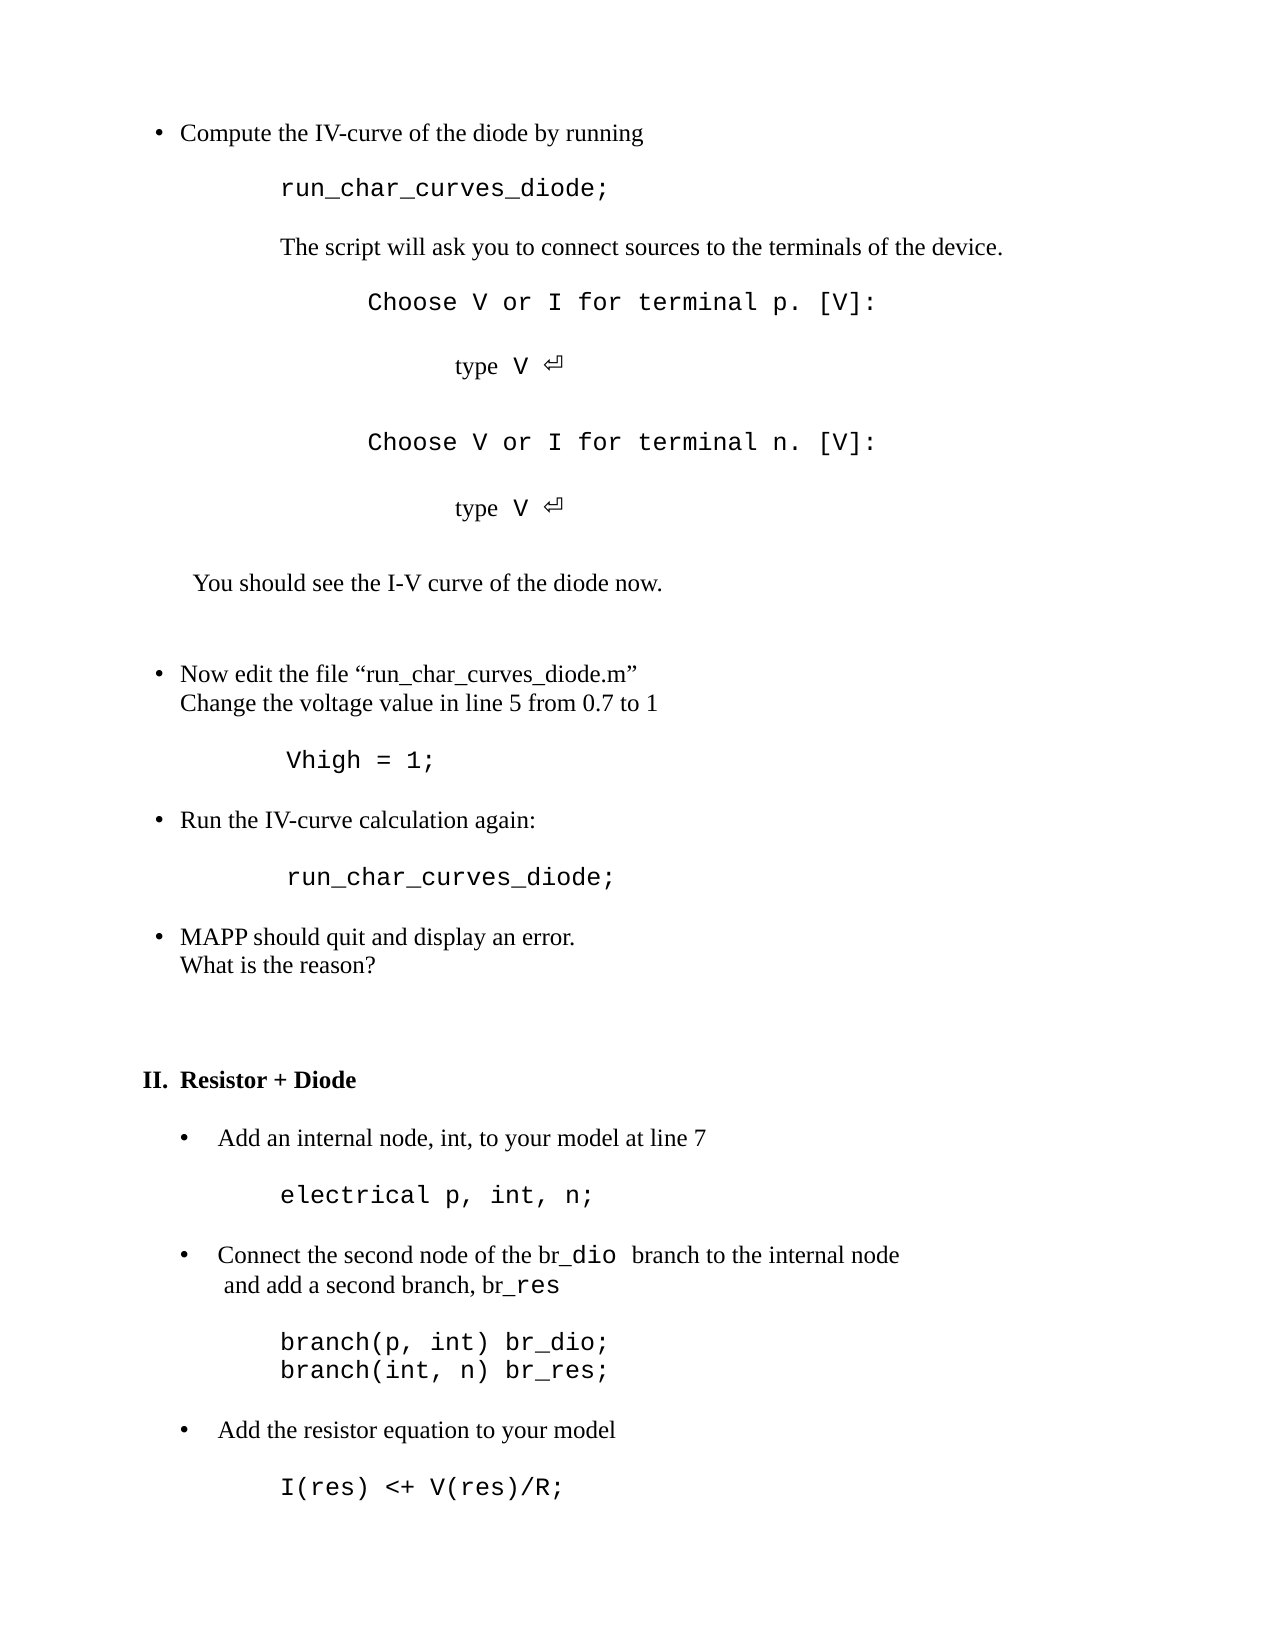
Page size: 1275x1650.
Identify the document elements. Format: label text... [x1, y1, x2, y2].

text Choose V or I for terminal n. [V]: [236, 422, 1170, 460]
list Add the resistor equation to your model [180, 1415, 1170, 1443]
list and add a second branch, br_res [180, 1271, 1170, 1301]
text type V ⏎ [236, 347, 1170, 384]
list What is the reason? [155, 951, 1170, 979]
list MAPP should quit and display an error. [155, 922, 1170, 951]
list Run the IV-curve calculation again: [155, 805, 1170, 833]
text The script will ask you to connect sources to the terminals of the device. [149, 232, 1170, 263]
text run_char_curves_diode; [155, 862, 1170, 893]
list Add an internal node, int, to your model at line 7 [180, 1123, 1170, 1152]
text Choose V or I for terminal p. [V]: [236, 289, 1170, 318]
text run_char_curves_diode; [149, 176, 1170, 204]
list Now edit the file “run_char_curves_diode.m” [155, 659, 1170, 688]
text Vhigh = 1; [155, 745, 1170, 776]
list Compute the IV-curve of the diode by running [155, 118, 1170, 147]
list Resistor + Diode [142, 1066, 1170, 1094]
text You should see the I-V curve of the diode now. [105, 564, 1170, 602]
text electrical p, int, n; [105, 1181, 1170, 1211]
list Connect the second node of the br_dio branch to the internal node [180, 1240, 1170, 1271]
text I(res) <+ V(res)/R; [105, 1472, 1170, 1503]
text type V ⏎ [236, 488, 1170, 526]
text branch(int, n) br_res; [105, 1358, 1170, 1386]
text branch(p, int) br_dio; [105, 1330, 1170, 1358]
list Change the voltage value in line 5 from 0.7 to 1 [155, 688, 1170, 716]
